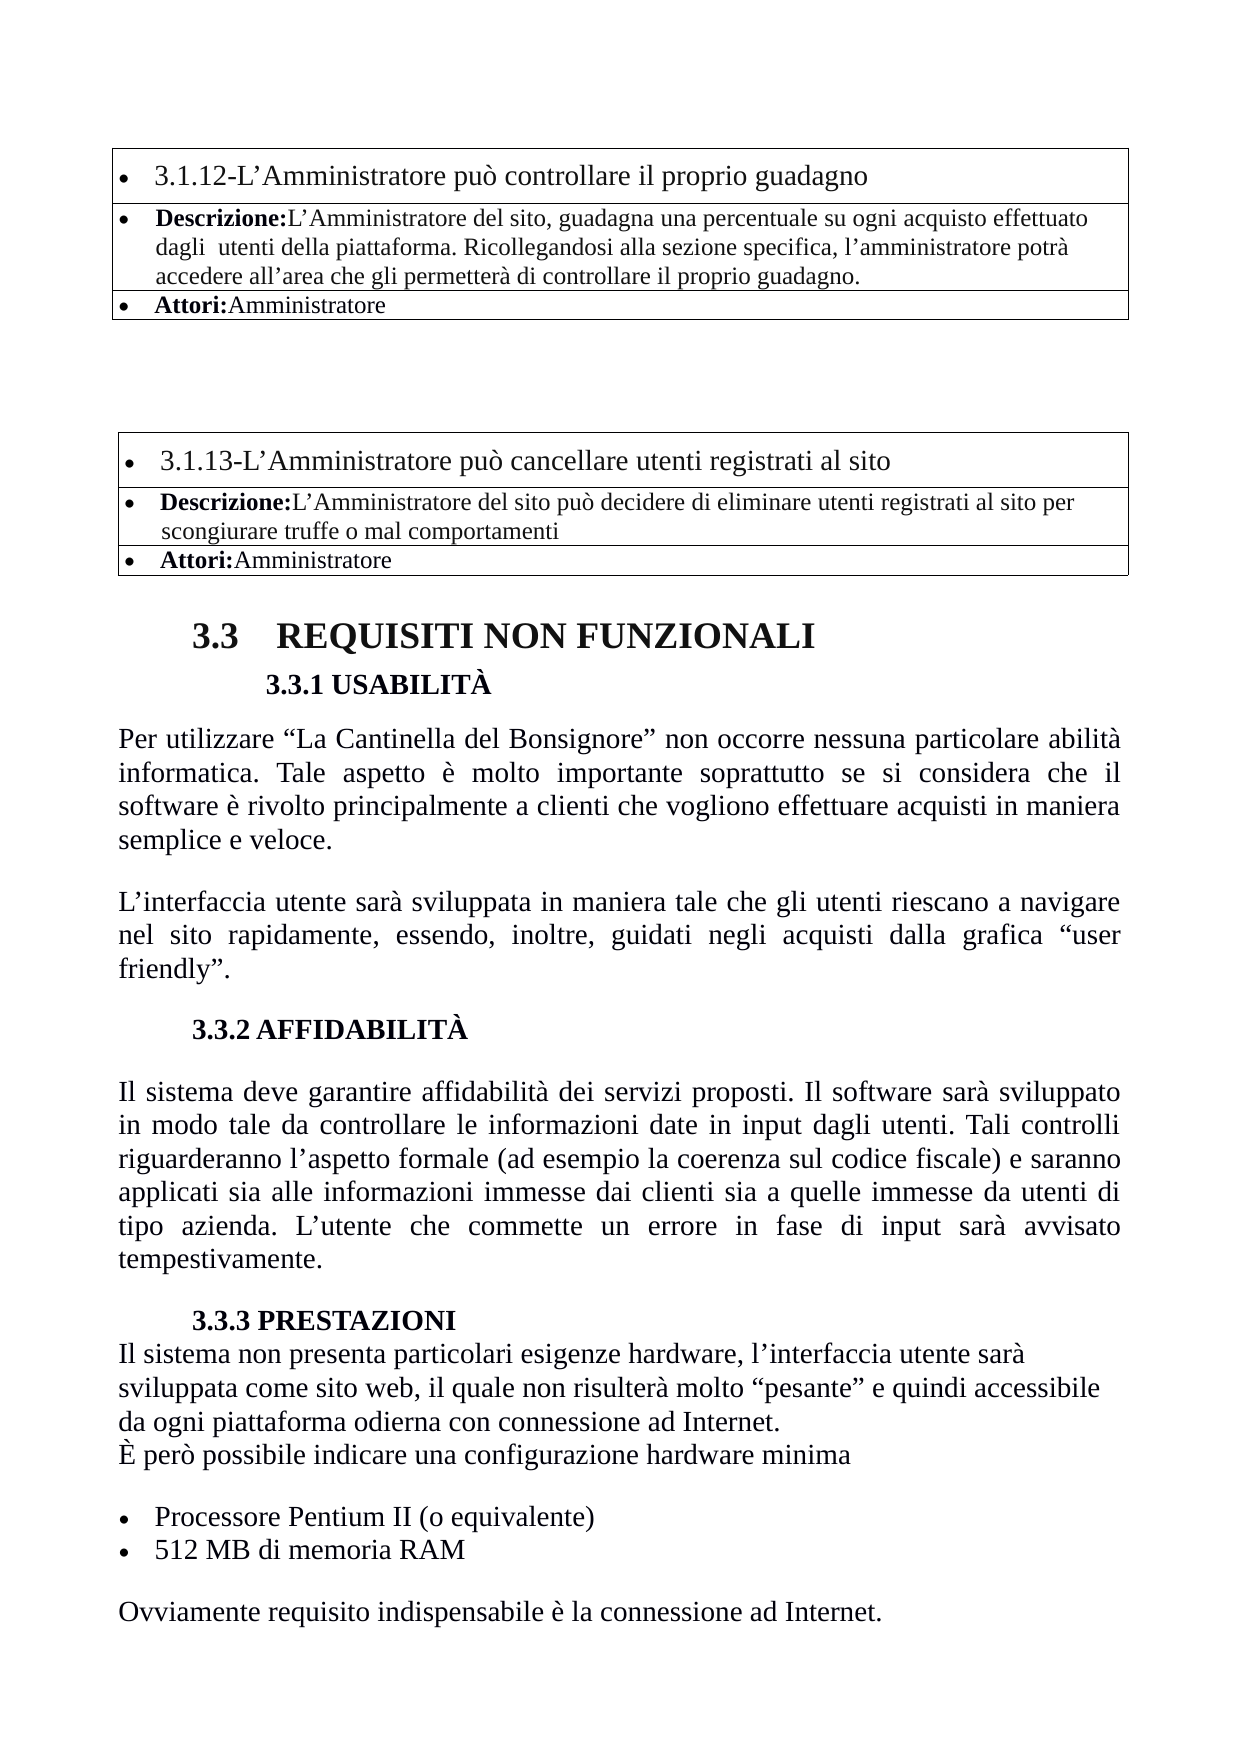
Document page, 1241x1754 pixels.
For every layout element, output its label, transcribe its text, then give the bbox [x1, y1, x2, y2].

table_header 3.1.13-L’Amministratore può cancellare utenti registrati al sito [119, 433, 1128, 487]
table_cell Attori:Amministratore [119, 546, 1128, 574]
text L’interfaccia utente sarà sviluppata in maniera tale che gli utenti riescano a navigare nel sito rapidamente, essendo, inoltre, guidati negli acquisti dalla grafica “user friendly”. [118, 884, 1122, 984]
table_cell Descrizione:L’Amministratore del sito può decidere di eliminare utenti registrati al sito per scongiurare truffe o mal comportamenti [119, 488, 1128, 545]
text Per utilizzare “La Cantinella del Bonsignore” non occorre nessuna particolare abilità informatica. Tale aspetto è molto importante soprattutto se si considera che il software è rivolto principalmente a clienti che vogliono effettuare acquisti in maniera semplice e veloce. [118, 721, 1122, 856]
text È però possibile indicare una configurazione hardware minima [118, 1437, 1122, 1471]
table_cell Attori:Amministratore [113, 291, 1128, 319]
table_header 3.1.12-L’Amministratore può controllare il proprio guadagno [113, 149, 1128, 202]
text 3.3.2 AFFIDABILITÀ [118, 1012, 1122, 1046]
text 3.3.1 USABILITÀ [118, 667, 1122, 701]
text Ovviamente requisito indispensabile è la connessione ad Internet. [118, 1594, 1122, 1627]
list 512 MB di memoria RAM [81, 1532, 1122, 1566]
list Processore Pentium II (o equivalente) [81, 1499, 1122, 1532]
text Il sistema non presenta particolari esigenze hardware, l’interfaccia utente sarà sviluppata come sito web, il quale non risulterà molto “pesante” e quindi accessibile da ogni piattaforma odierna con connessione ad Internet. [118, 1337, 1122, 1437]
text 3.3 REQUISITI NON FUNZIONALI [118, 613, 1122, 657]
text Il sistema deve garantire affidabilità dei servizi proposti. Il software sarà sviluppato in modo tale da controllare le informazioni date in input dagli utenti. Tali controlli riguarderanno l’aspetto formale (ad esempio la coerenza sul codice fiscale) e saranno applicati sia alle informazioni immesse dai clienti sia a quelle immesse da utenti di tipo azienda. L’utente che commette un errore in fase di input sarà avvisato tempestivamente. [118, 1074, 1122, 1275]
table_cell Descrizione:L’Amministratore del sito, guadagna una percentuale su ogni acquisto effettuato dagli utenti della piattaforma. Ricollegandosi alla sezione specifica, l’amministratore potrà accedere all’area che gli permetterà di controllare il proprio guadagno. [113, 204, 1128, 289]
text 3.3.3 PRESTAZIONI [118, 1303, 1122, 1337]
